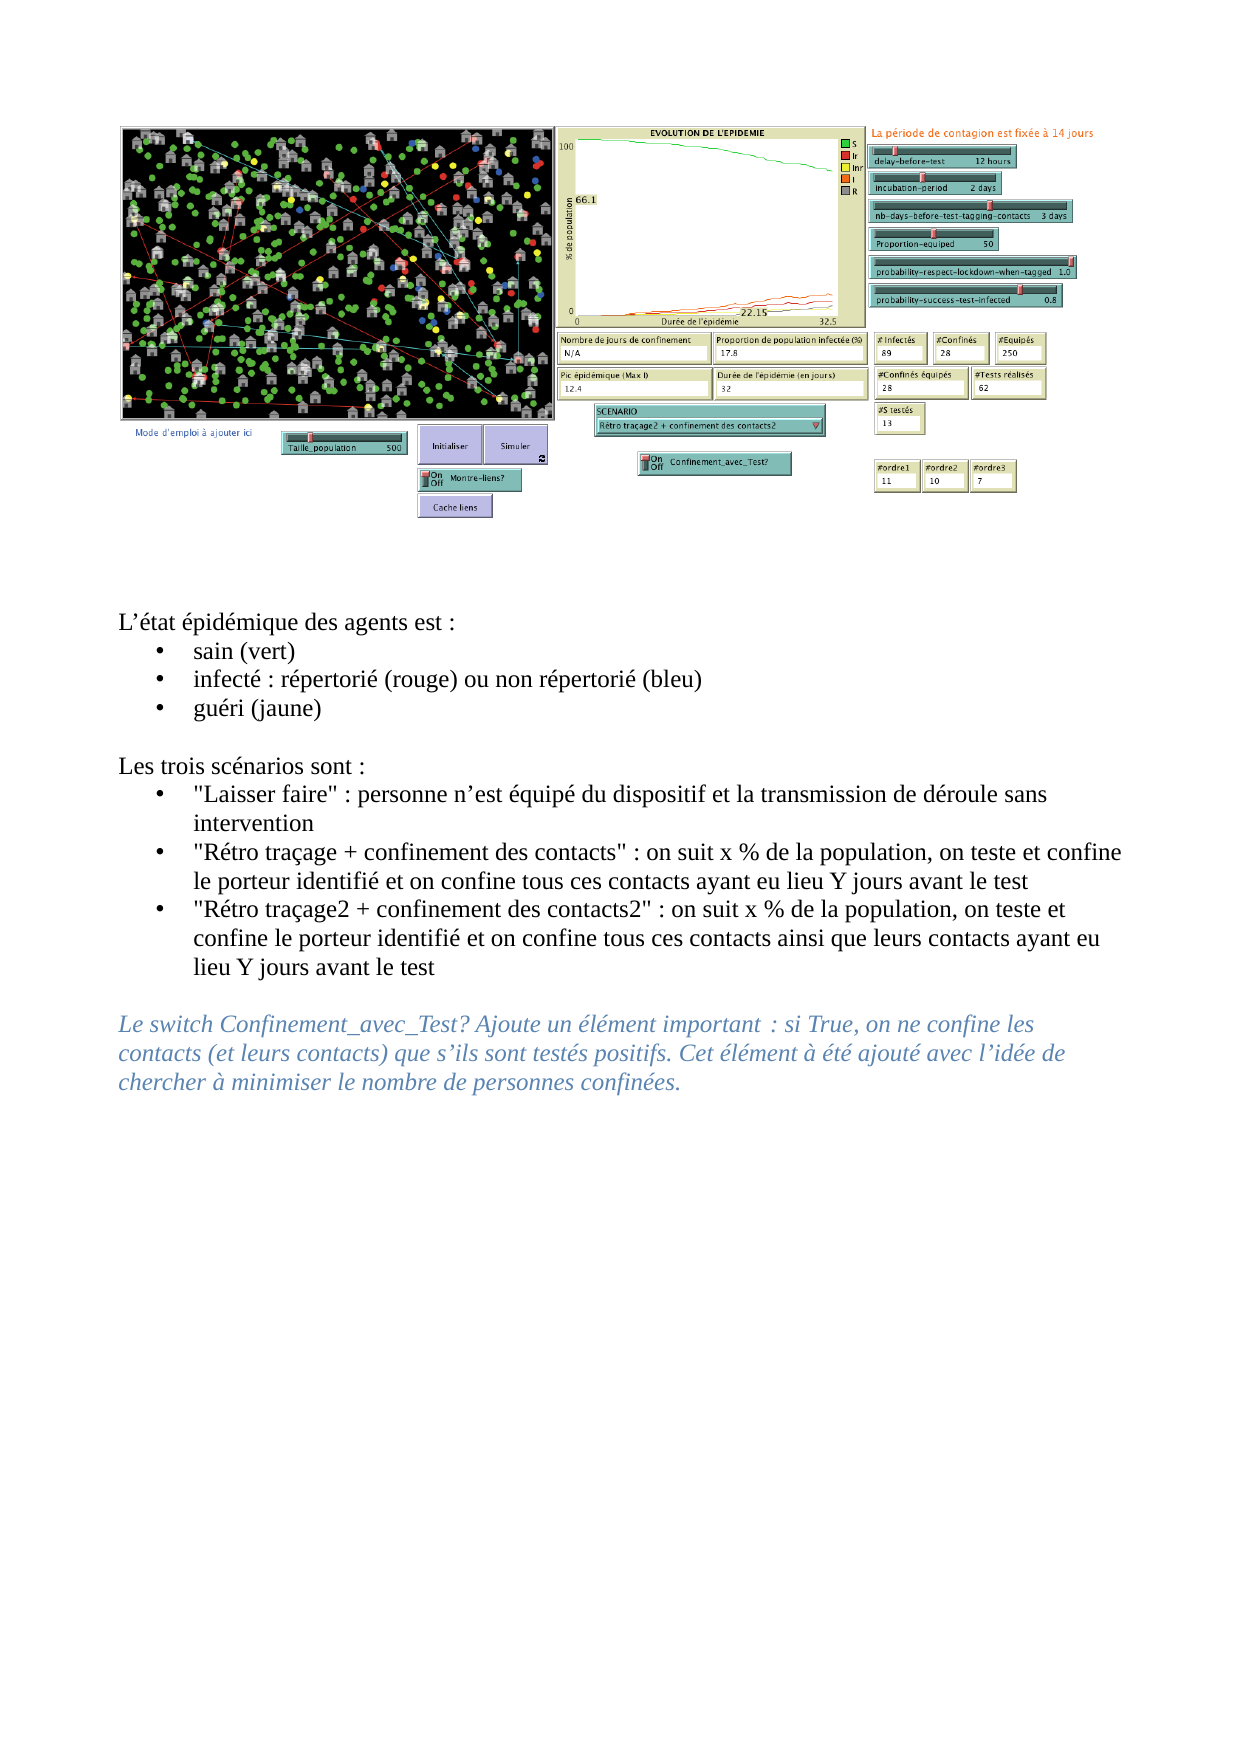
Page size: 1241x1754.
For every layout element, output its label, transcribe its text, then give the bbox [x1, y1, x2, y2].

list "Laisser faire" : personne n’est équipé du dispositif et la transmission de déroule sans intervention [156, 779, 1122, 837]
text Les trois scénarios sont : [118, 751, 1122, 779]
list infecté : répertorié (rouge) ou non répertorié (bleu) [156, 664, 1122, 693]
text L’état épidémique des agents est : [118, 607, 1122, 636]
list "Rétro traçage + confinement des contacts" : on suit x % de la population, on teste et confine le porteur identifié et on confine tous ces contacts ayant eu lieu Y jours avant le test [156, 837, 1122, 894]
text Le switch Confinement_avec_Test? Ajoute un élément important : si True, on ne confine les contacts (et leurs contacts) que s’ils sont testés positifs. Cet élément à été ajouté avec l’idée de chercher à minimiser le nombre de personnes confinées. [118, 1009, 1122, 1096]
list "Rétro traçage2 + confinement des contacts2" : on suit x % de la population, on teste et confine le porteur identifié et on confine tous ces contacts ainsi que leurs contacts ayant eu lieu Y jours avant le test [156, 894, 1122, 981]
list guéri (jaune) [156, 693, 1122, 722]
list sain (vert) [156, 636, 1122, 664]
